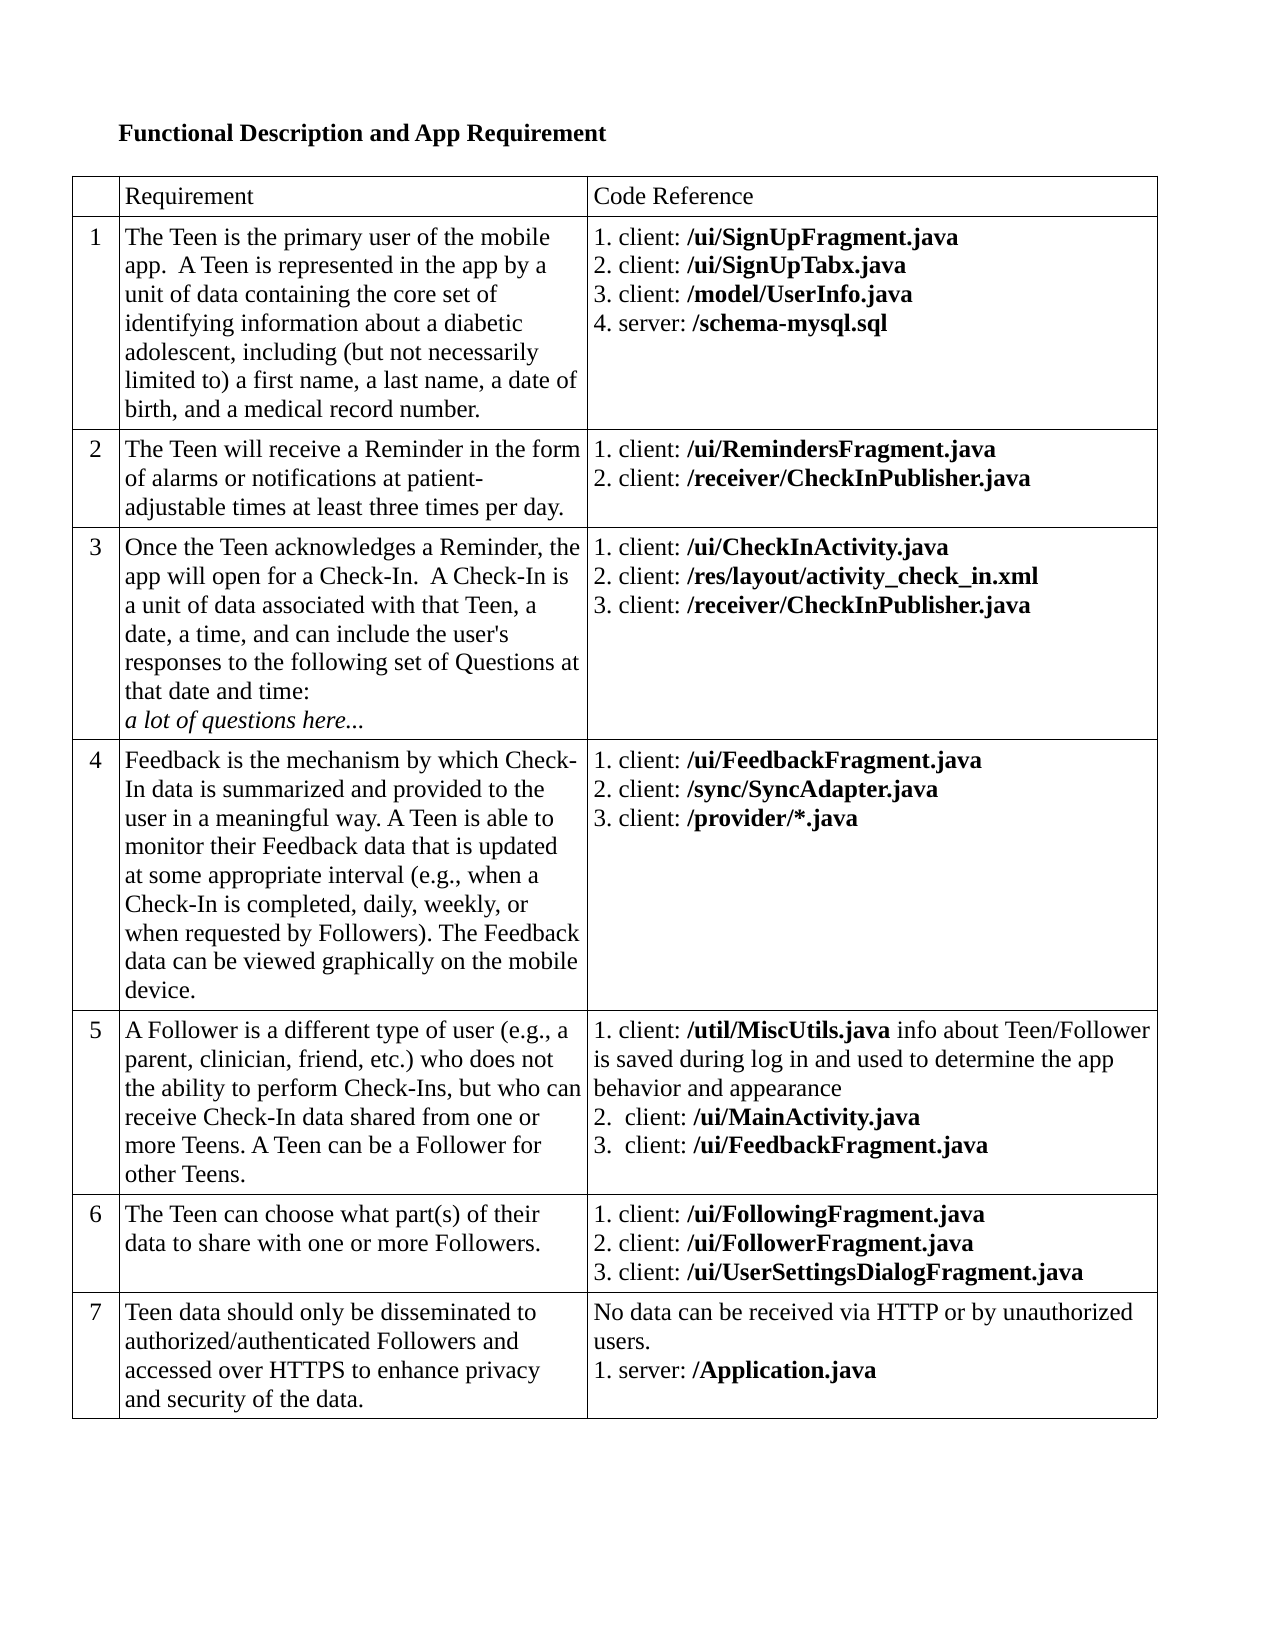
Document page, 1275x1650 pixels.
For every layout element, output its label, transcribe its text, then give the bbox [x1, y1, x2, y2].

table_cell Feedback is the mechanism by which Check-In data is summarized and provided to the user in a meaningful way. A Teen is able to monitor their Feedback data that is updated at some appropriate interval (e.g., when a Check-In is completed, daily, weekly, or when requested by Followers). The Feedback data can be viewed graphically on the mobile device. [120, 740, 587, 1010]
text Functional Description and App Requirement [118, 118, 1157, 147]
table_cell Teen data should only be disseminated to authorized/authenticated Followers and accessed over HTTPS to enhance privacy and security of the data. [120, 1293, 587, 1418]
table_cell 5 [73, 1011, 119, 1194]
table_cell 1. client: /ui/FeedbackFragment.java 2. client: /sync/SyncAdapter.java 3. client: /provider/*.java [588, 740, 1157, 1010]
table_cell 2 [73, 430, 119, 527]
table_cell The Teen can choose what part(s) of their data to share with one or more Followers. [120, 1195, 587, 1292]
table_cell 1. client: /ui/RemindersFragment.java 2. client: /receiver/CheckInPublisher.java [588, 430, 1157, 527]
table_cell The Teen is the primary user of the mobile app. A Teen is represented in the app by a unit of data containing the core set of identifying information about a diabetic adolescent, including (but not necessarily limited to) a first name, a last name, a date of birth, and a medical record number. [120, 217, 587, 429]
table_cell 6 [73, 1195, 119, 1292]
table_cell 3 [73, 528, 119, 739]
table_cell 1. client: /ui/CheckInActivity.java 2. client: /res/layout/activity_check_in.xml 3. client: /receiver/CheckInPublisher.java [588, 528, 1157, 739]
table_cell The Teen will receive a Reminder in the form of alarms or notifications at patient-adjustable times at least three times per day. [120, 430, 587, 527]
table_header Requirement [120, 177, 587, 216]
table_cell No data can be received via HTTP or by unauthorized users. 1. server: /Application.java [588, 1293, 1157, 1418]
table_cell 4 [73, 740, 119, 1010]
table_header [73, 177, 119, 216]
table_cell 1. client: /ui/FollowingFragment.java 2. client: /ui/FollowerFragment.java 3. client: /ui/UserSettingsDialogFragment.java [588, 1195, 1157, 1292]
table_cell A Follower is a different type of user (e.g., a parent, clinician, friend, etc.) who does not the ability to perform Check-Ins, but who can receive Check-In data shared from one or more Teens. A Teen can be a Follower for other Teens. [120, 1011, 587, 1194]
table_header Code Reference [588, 177, 1157, 216]
table_cell 1. client: /ui/SignUpFragment.java 2. client: /ui/SignUpTabx.java 3. client: /model/UserInfo.java 4. server: /schema-mysql.sql [588, 217, 1157, 429]
table_cell Once the Teen acknowledges a Reminder, the app will open for a Check-In. A Check-In is a unit of data associated with that Teen, a date, a time, and can include the user's responses to the following set of Questions at that date and time: a lot of questions here... [120, 528, 587, 739]
table_cell 1 [73, 217, 119, 429]
table_cell 7 [73, 1293, 119, 1418]
table_cell 1. client: /util/MiscUtils.java info about Teen/Follower is saved during log in and used to determine the app behavior and appearance 2. client: /ui/MainActivity.java 3. client: /ui/FeedbackFragment.java [588, 1011, 1157, 1194]
